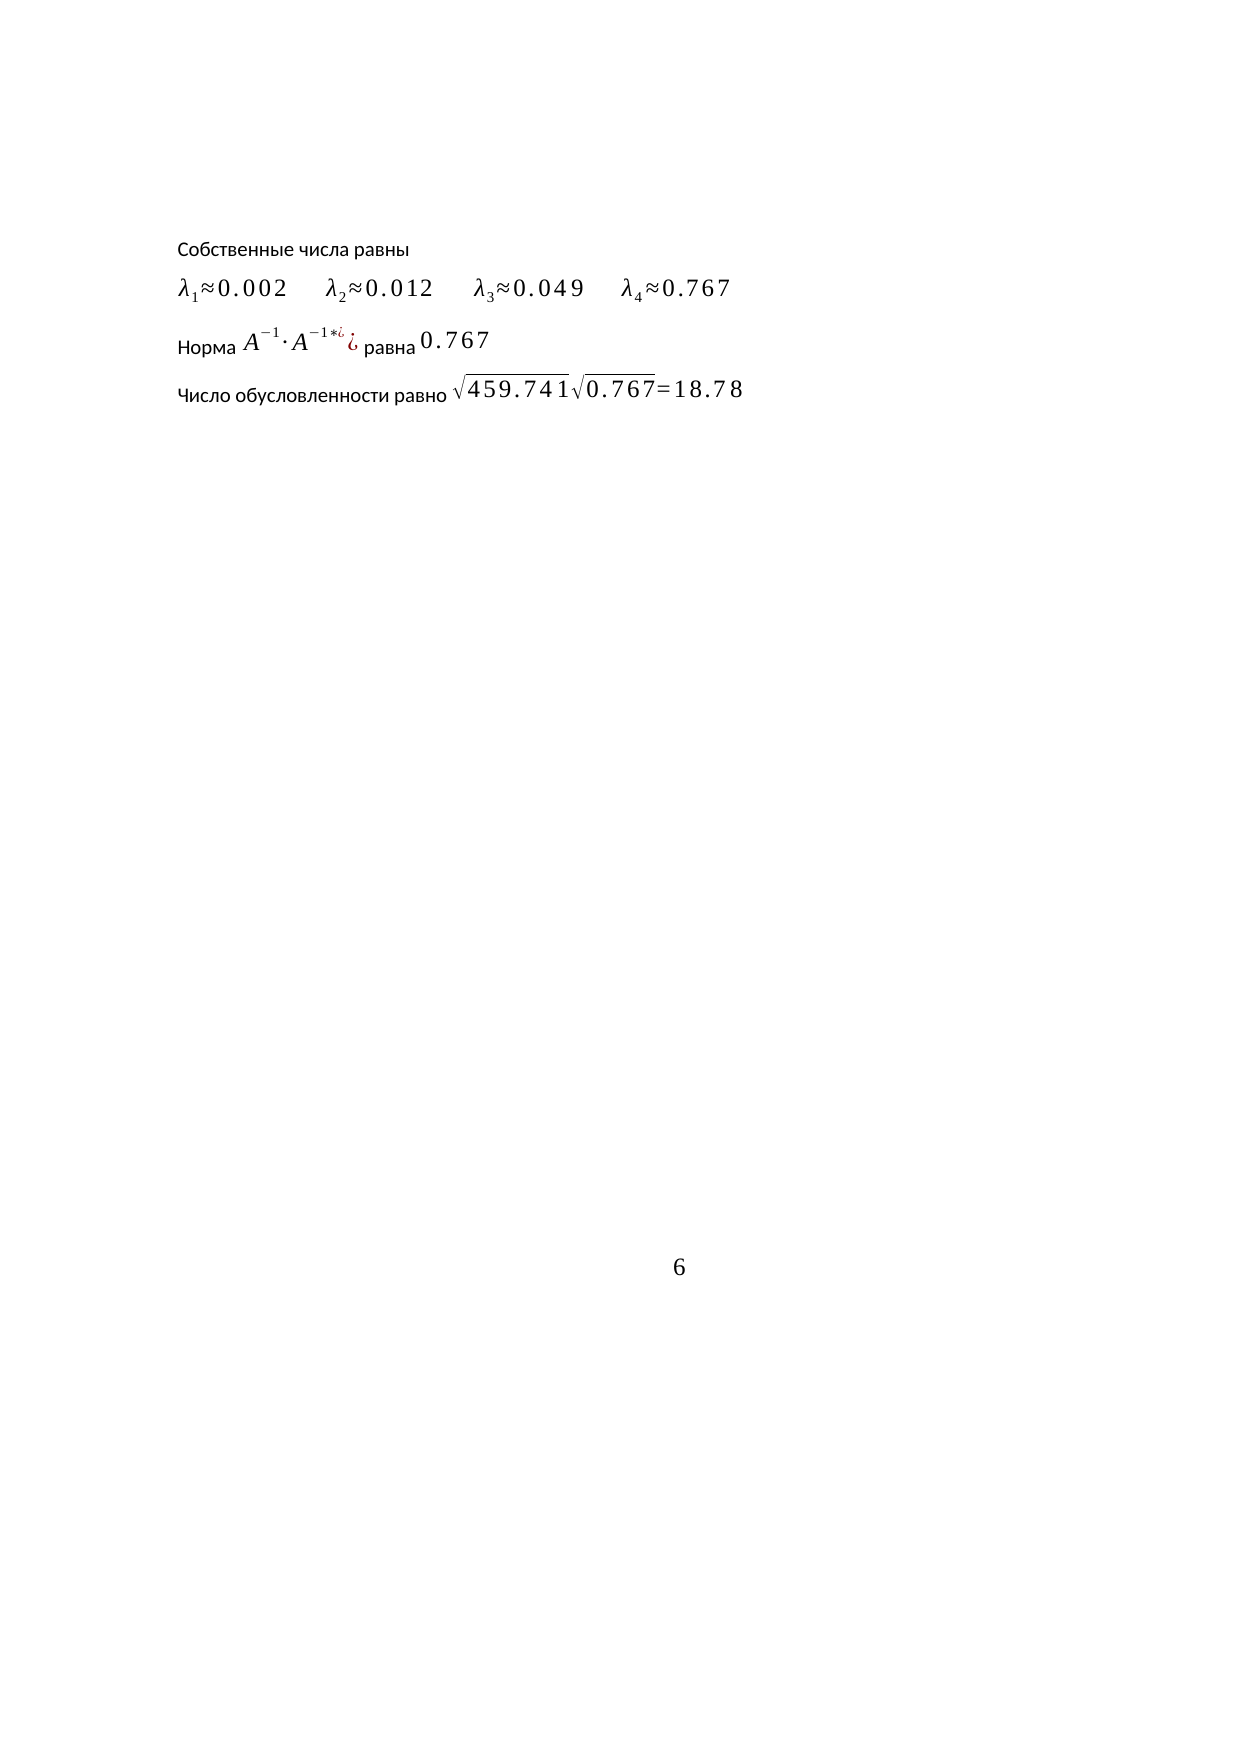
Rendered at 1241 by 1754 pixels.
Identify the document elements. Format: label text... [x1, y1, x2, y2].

text Норма равна [177, 324, 1181, 360]
text Собственные числа равны [177, 236, 1181, 262]
text Число обусловленности равно [177, 373, 1181, 408]
